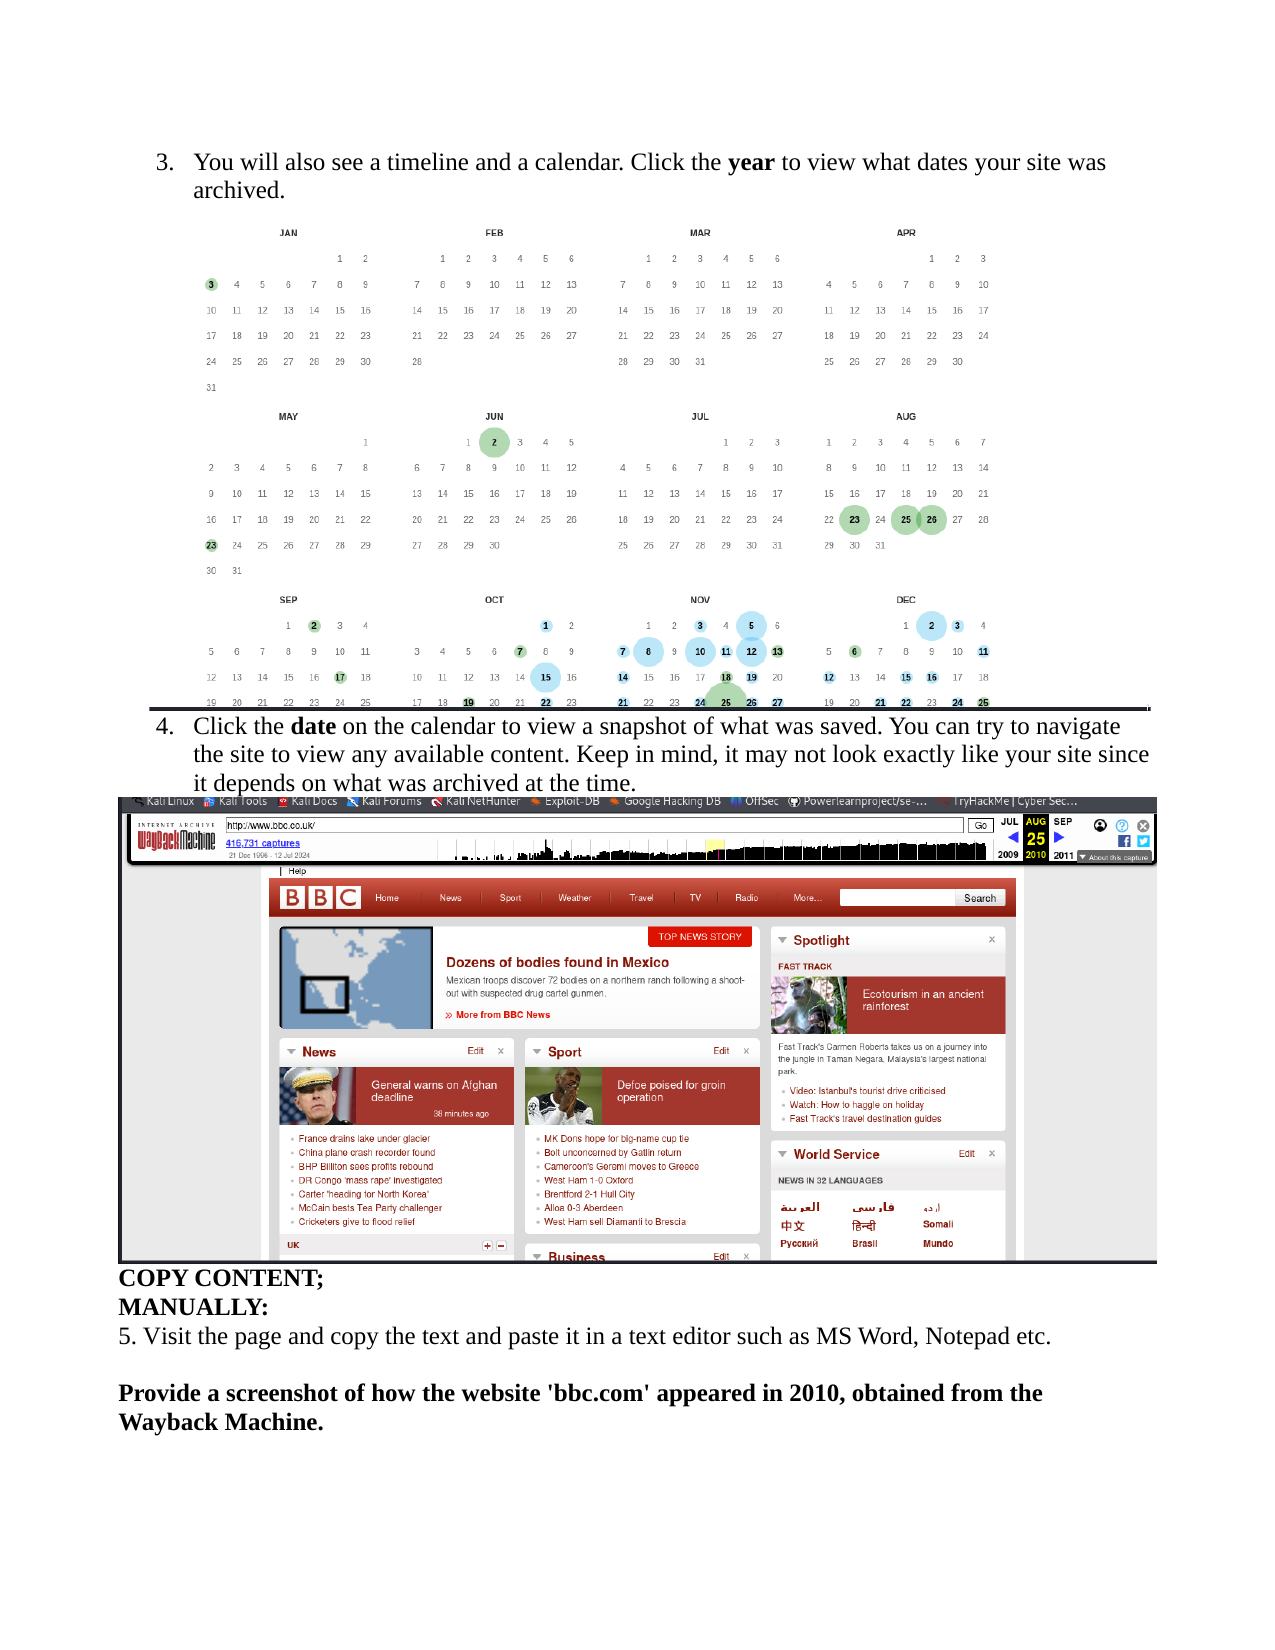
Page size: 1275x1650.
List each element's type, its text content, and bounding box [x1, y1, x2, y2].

text MANUALLY: [118, 1292, 1157, 1321]
list Click the date on the calendar to view a snapshot of what was saved. You can try to navigate the site to view any available content. Keep in mind, it may not look exactly like your site since it depends on what was archived at the time. [156, 204, 1157, 797]
text Provide a screenshot of how the website 'bbc.com' appeared in 2010, obtained from the [118, 1378, 1157, 1407]
text COPY CONTENT; [118, 1264, 1157, 1292]
picture [149, 223, 1151, 711]
text 5. Visit the page and copy the text and paste it in a text editor such as MS Word, Notepad etc. [118, 1321, 1157, 1350]
picture [118, 797, 1157, 1264]
list You will also see a timeline and a calendar. Click the year to view what dates your site was archived. [156, 147, 1157, 204]
text Wayback Machine. [118, 1407, 1157, 1436]
